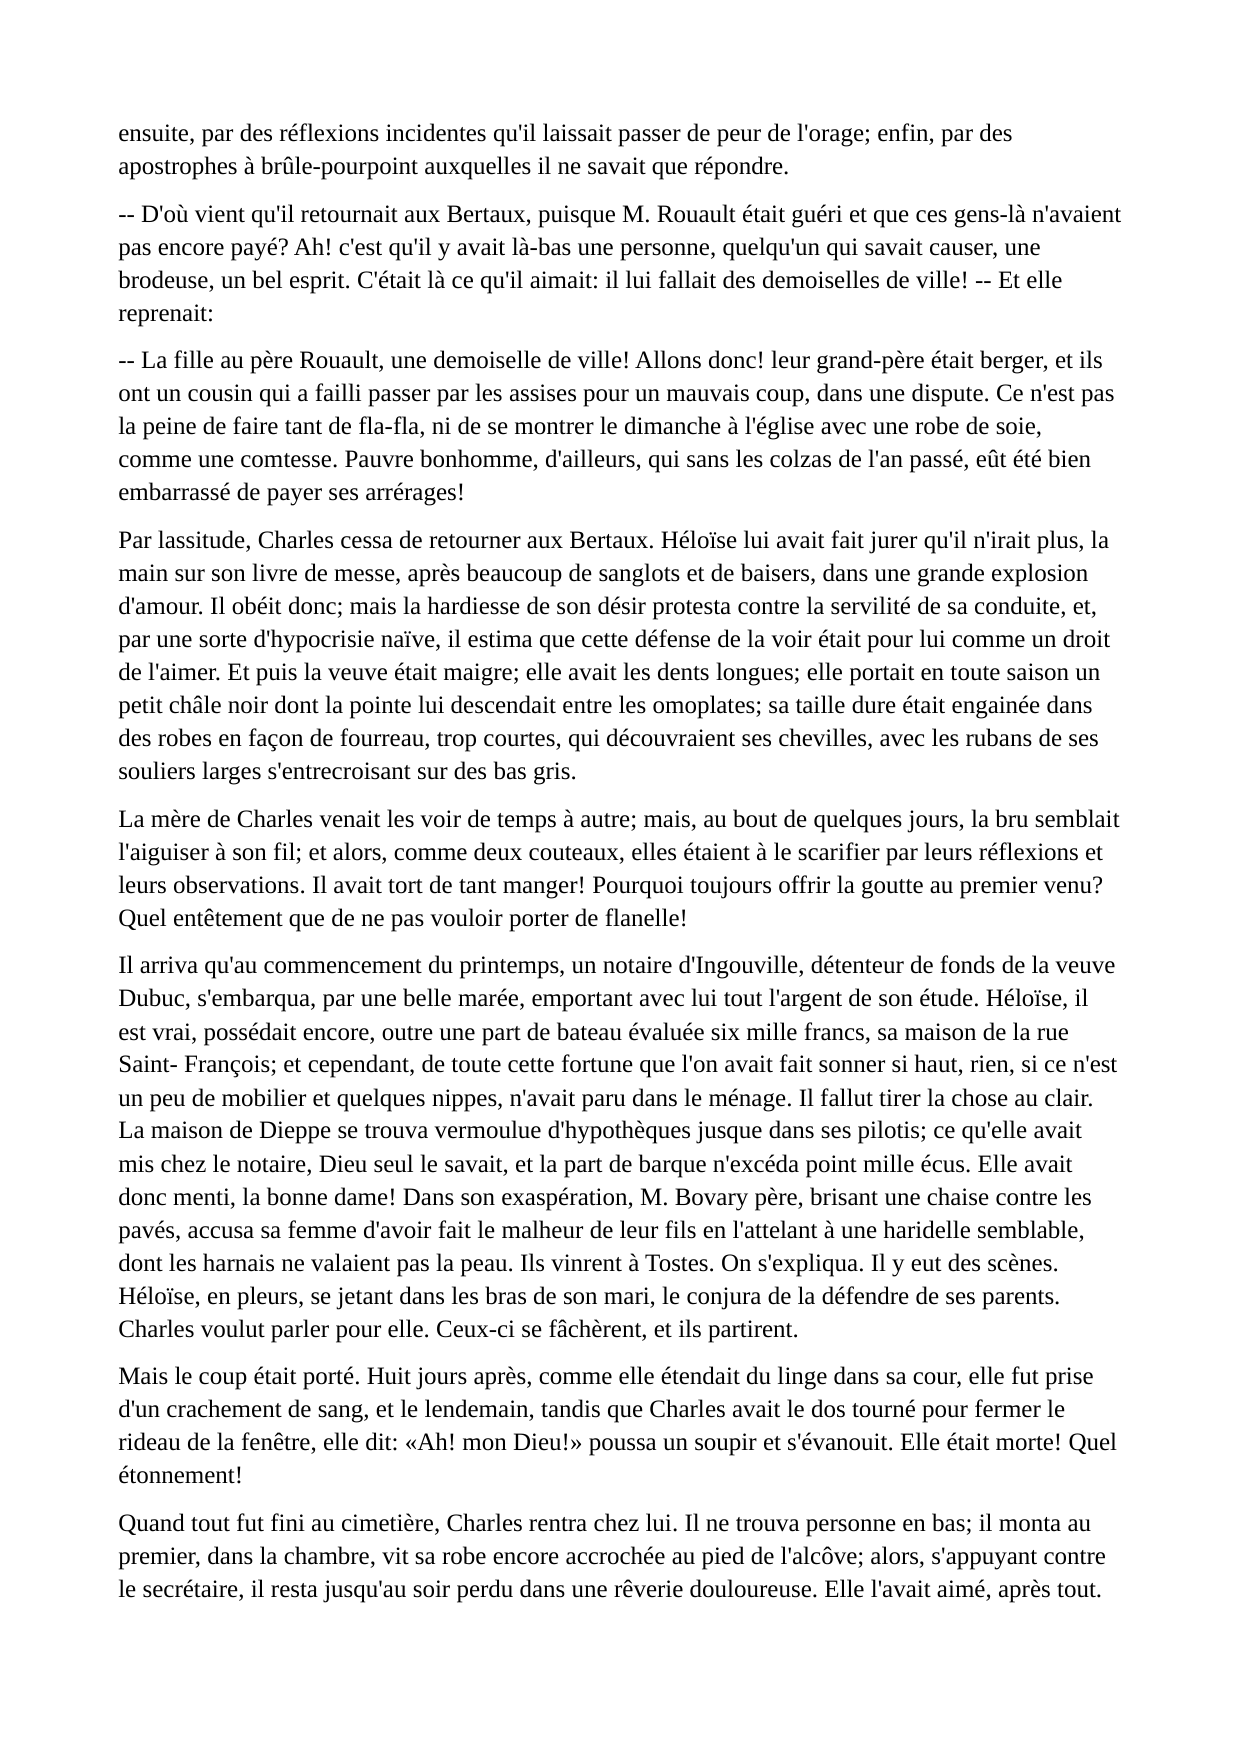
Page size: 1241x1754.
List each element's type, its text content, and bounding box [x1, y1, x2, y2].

text Il arriva qu'au commencement du printemps, un notaire d'Ingouville, détenteur de fonds de la veuve Dubuc, s'embarqua, par une belle marée, emportant avec lui tout l'argent de son étude. Héloïse, il est vrai, possédait encore, outre une part de bateau évaluée six mille francs, sa maison de la rue Saint- François; et cependant, de toute cette fortune que l'on avait fait sonner si haut, rien, si ce n'est un peu de mobilier et quelques nippes, n'avait paru dans le ménage. Il fallut tirer la chose au clair. La maison de Dieppe se trouva vermoulue d'hypothèques jusque dans ses pilotis; ce qu'elle avait mis chez le notaire, Dieu seul le savait, et la part de barque n'excéda point mille écus. Elle avait donc menti, la bonne dame! Dans son exaspération, M. Bovary père, brisant une chaise contre les pavés, accusa sa femme d'avoir fait le malheur de leur fils en l'attelant à une haridelle semblable, dont les harnais ne valaient pas la peau. Ils vinrent à Tostes. On s'expliqua. Il y eut des scènes. Héloïse, en pleurs, se jetant dans les bras de son mari, le conjura de la défendre de ses parents. Charles voulut parler pour elle. Ceux-ci se fâchèrent, et ils partirent. [118, 951, 1122, 1342]
text -- La fille au père Rouault, une demoiselle de ville! Allons donc! leur grand-père était berger, et ils ont un cousin qui a failli passer par les assises pour un mauvais coup, dans une dispute. Ce n'est pas la peine de faire tant de fla-fla, ni de se montrer le dimanche à l'église avec une robe de soie, comme une comtesse. Pauvre bonhomme, d'ailleurs, qui sans les colzas de l'an passé, eût été bien embarrassé de payer ses arrérages! [118, 345, 1122, 506]
text -- D'où vient qu'il retournait aux Bertaux, puisque M. Rouault était guéri et que ces gens-là n'avaient pas encore payé? Ah! c'est qu'il y avait là-bas une personne, quelqu'un qui savait causer, une brodeuse, un bel esprit. C'était là ce qu'il aimait: il lui fallait des demoiselles de ville! -- Et elle reprenait: [118, 199, 1122, 327]
text ensuite, par des réflexions incidentes qu'il laissait passer de peur de l'orage; enfin, par des apostrophes à brûle-pourpoint auxquelles il ne savait que répondre. [118, 118, 1122, 180]
text Par lassitude, Charles cessa de retourner aux Bertaux. Héloïse lui avait fait jurer qu'il n'irait plus, la main sur son livre de messe, après beaucoup de sanglots et de baisers, dans une grande explosion d'amour. Il obéit donc; mais la hardiesse de son désir protesta contre la servilité de sa conduite, et, par une sorte d'hypocrisie naïve, il estima que cette défense de la voir était pour lui comme un droit de l'aimer. Et puis la veuve était maigre; elle avait les dents longues; elle portait en toute saison un petit châle noir dont la pointe lui descendait entre les omoplates; sa taille dure était engainée dans des robes en façon de fourreau, trop courtes, qui découvraient ses chevilles, avec les rubans de ses souliers larges s'entrecroisant sur des bas gris. [118, 525, 1122, 785]
text Mais le coup était porté. Huit jours après, comme elle étendait du linge dans sa cour, elle fut prise d'un crachement de sang, et le lendemain, tandis que Charles avait le dos tourné pour fermer le rideau de la fenêtre, elle dit: «Ah! mon Dieu!» poussa un soupir et s'évanouit. Elle était morte! Quel étonnement! [118, 1361, 1122, 1489]
text La mère de Charles venait les voir de temps à autre; mais, au bout de quelques jours, la bru semblait l'aiguiser à son fil; et alors, comme deux couteaux, elles étaient à le scarifier par leurs réflexions et leurs observations. Il avait tort de tant manger! Pourquoi toujours offrir la goutte au premier venu? Quel entêtement que de ne pas vouloir porter de flanelle! [118, 804, 1122, 932]
text Quand tout fut fini au cimetière, Charles rentra chez lui. Il ne trouva personne en bas; il monta au premier, dans la chambre, vit sa robe encore accrochée au pied de l'alcôve; alors, s'appuyant contre le secrétaire, il resta jusqu'au soir perdu dans une rêverie douloureuse. Elle l'avait aimé, après tout. [118, 1508, 1122, 1603]
